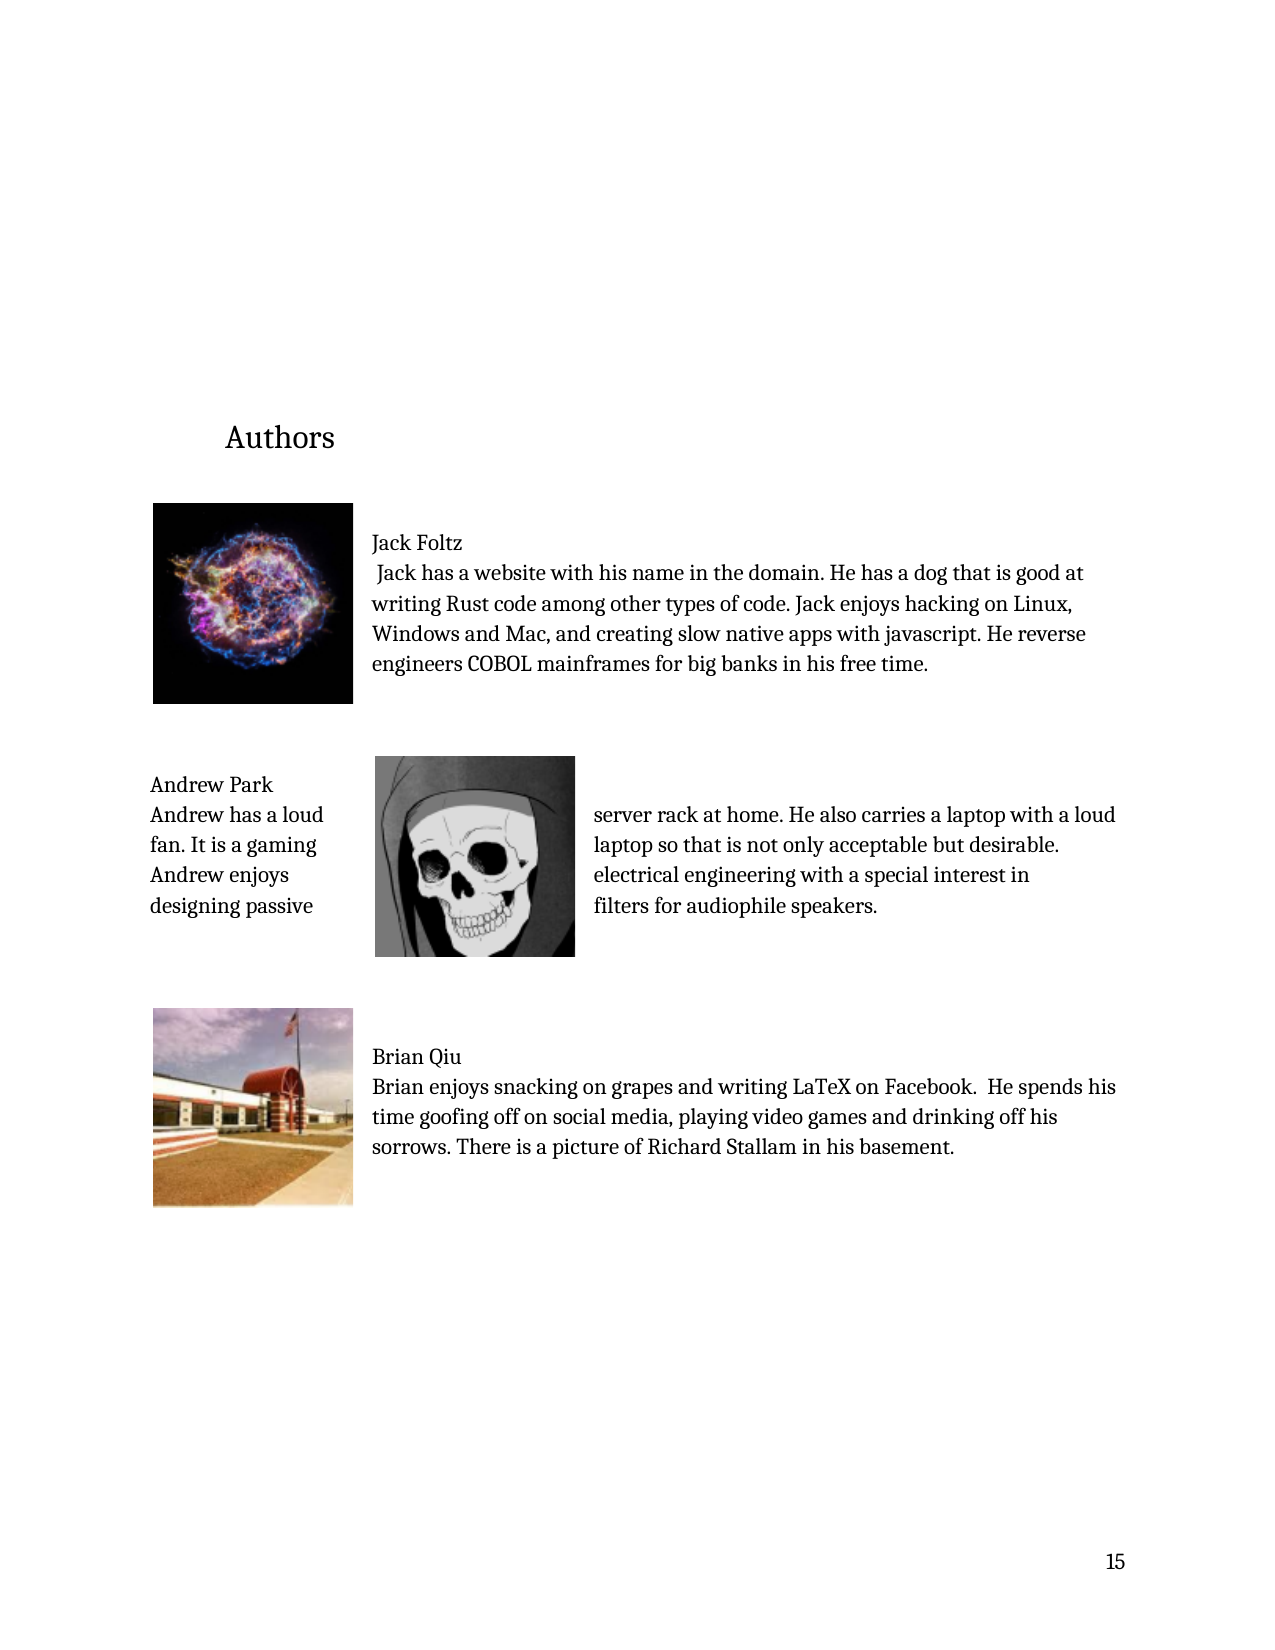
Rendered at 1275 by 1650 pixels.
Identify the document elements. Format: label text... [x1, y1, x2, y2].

text Jack Foltz [354, 530, 1125, 556]
text [575, 772, 1125, 798]
picture [153, 1008, 354, 1208]
subtitle Authors [225, 419, 1125, 457]
picture [375, 756, 575, 957]
text Andrew Park [150, 772, 375, 798]
text Brian Qiu [354, 1043, 1125, 1070]
text Brian enjoys snacking on grapes and writing LaTeX on Facebook. He spends his time goofing off on social media, playing video games and drinking off his sorrows. There is a picture of Richard Stallam in his basement. [354, 1074, 1125, 1160]
text Andrew has a loud server rack at home. He also carries a laptop with a loud fan. It is a gaming laptop so that is not only acceptable but desirable. Andrew enjoys electrical engineering with a special interest in designing passive filters for audiophile speakers. [575, 802, 1125, 919]
picture [153, 503, 354, 704]
text Jack has a website with his name in the domain. He has a dog that is good at writing Rust code among other types of code. Jack enjoys hacking on Linux, Windows and Mac, and creating slow native apps with javascript. He reverse engineers COBOL mainframes for big banks in his free time. [354, 560, 1125, 677]
text Andrew has a loud server rack at home. He also carries a laptop with a loud fan. It is a gaming laptop so that is not only acceptable but desirable. Andrew enjoys electrical engineering with a special interest in designing passive filters for audiophile speakers. [150, 802, 375, 919]
